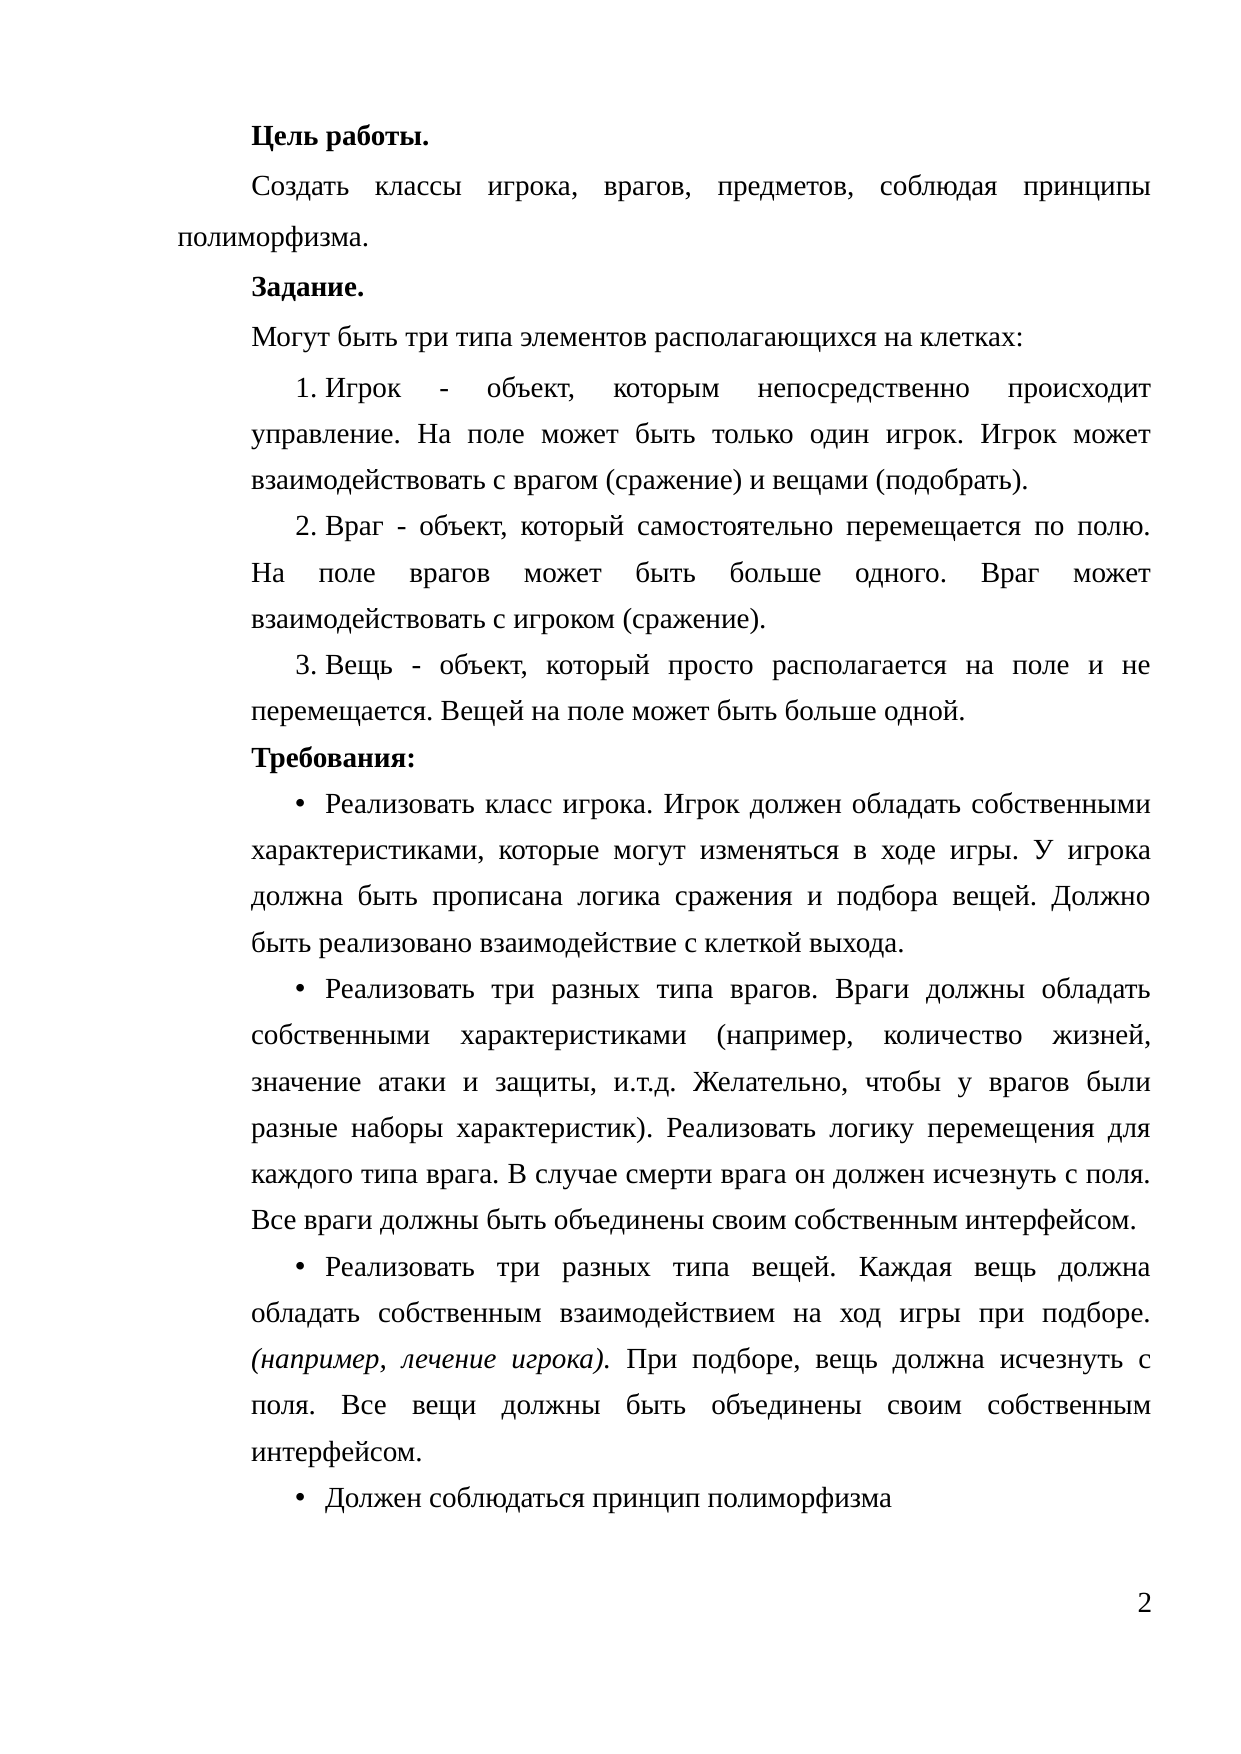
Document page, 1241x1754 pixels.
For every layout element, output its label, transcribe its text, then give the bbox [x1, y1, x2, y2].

subtitle Цель работы. [177, 118, 1152, 152]
list Должен соблюдаться принцип полиморфизма [221, 1480, 1152, 1514]
list Реализовать три разных типа вещей. Каждая вещь должна обладать собственным взаимодействием на ход игры при подборе. (например, лечение игрока). При подборе, вещь должна исчезнуть с поля. Все вещи должны быть объединены своим собственным интерфейсом. [221, 1249, 1152, 1467]
list Вещь - объект, который просто располагается на поле и не перемещается. Вещей на поле может быть больше одной. [221, 647, 1152, 727]
text Создать классы игрока, врагов, предметов, соблюдая принципы полиморфизма. [177, 168, 1152, 252]
list Реализовать класс игрока. Игрок должен обладать собственными характеристиками, которые могут изменяться в ходе игры. У игрока должна быть прописана логика сражения и подбора вещей. Должно быть реализовано взаимодействие с клеткой выхода. [221, 786, 1152, 958]
subtitle Задание. [177, 269, 1152, 303]
list Игрок - объект, которым непосредственно происходит управление. На поле может быть только один игрок. Игрок может взаимодействовать с врагом (сражение) и вещами (подобрать). [221, 370, 1152, 496]
text Могут быть три типа элементов располагающихся на клетках: [177, 319, 1152, 353]
list Враг - объект, который самостоятельно перемещается по полю. На поле врагов может быть больше одного. Враг может взаимодействовать с игроком (сражение). [221, 508, 1152, 634]
text Требования: [177, 740, 1152, 773]
list Реализовать три разных типа врагов. Враги должны обладать собственными характеристиками (например, количество жизней, значение атаки и защиты, и.т.д. Желательно, чтобы у врагов были разные наборы характеристик). Реализовать логику перемещения для каждого типа врага. В случае смерти врага он должен исчезнуть с поля. Все враги должны быть объединены своим собственным интерфейсом. [221, 971, 1152, 1236]
